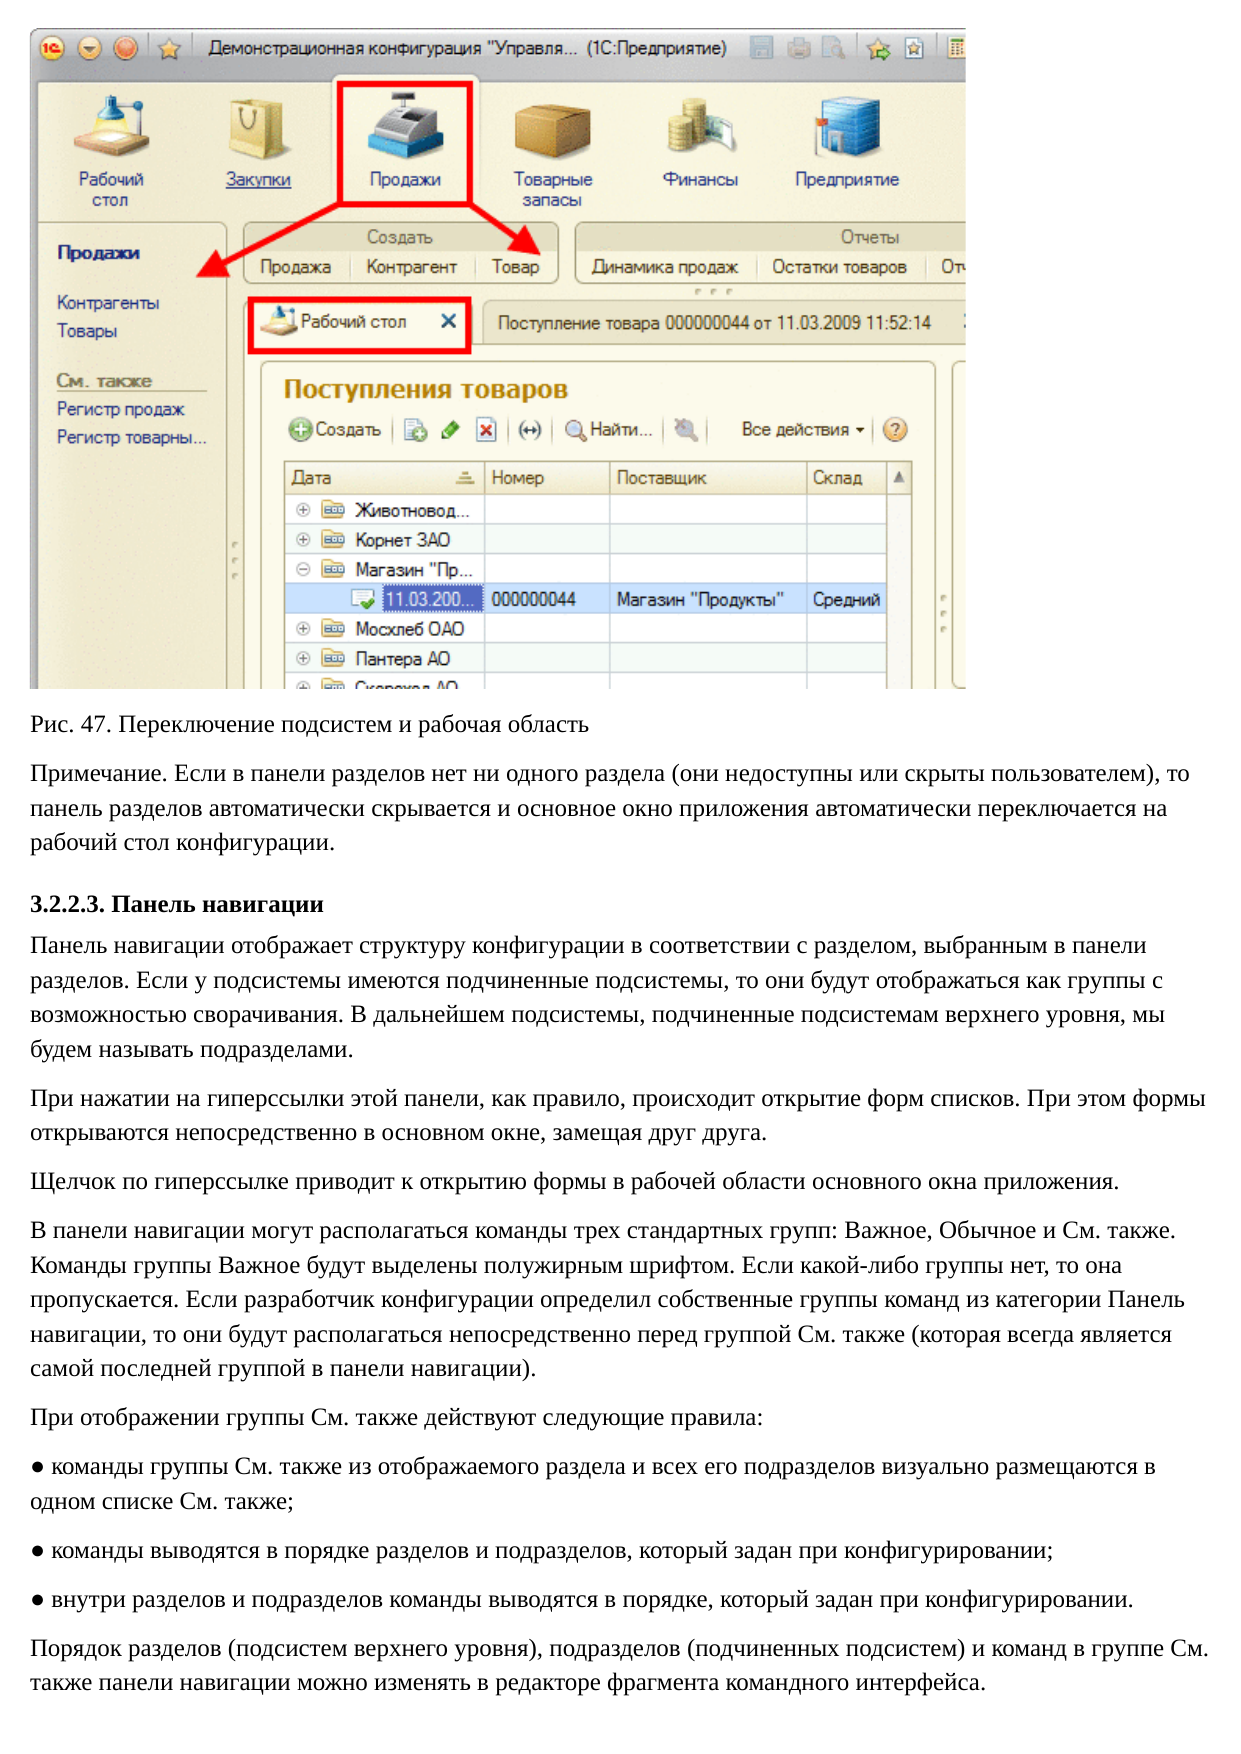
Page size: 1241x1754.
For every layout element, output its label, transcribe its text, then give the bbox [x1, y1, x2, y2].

subtitle 3.2.2.3. Панель навигации [30, 889, 1211, 918]
text ● команды выводятся в порядке разделов и подразделов, который задан при конфигурировании; [30, 1535, 1211, 1564]
text Панель навигации отображает структуру конфигурации в соответствии с разделом, выбранным в панели разделов. Если у подсистемы имеются подчиненные подсистемы, то они будут отображаться как группы с возможностью сворачивания. В дальнейшем подсистемы, подчиненные подсистемам верхнего уровня, мы будем называть подразделами. [30, 930, 1211, 1062]
picture [29, 28, 966, 689]
text При нажатии на гиперссылки этой панели, как правило, происходит открытие форм списков. При этом формы открываются непосредственно в основном окне, замещая друг друга. [30, 1083, 1211, 1146]
text В панели навигации могут располагаться команды трех стандартных групп: Важное, Обычное и См. также. Команды группы Важное будут выделены полужирным шрифтом. Если какой-либо группы нет, то она пропускается. Если разработчик конфигурации определил собственные группы команд из категории Панель навигации, то они будут располагаться непосредственно перед группой См. также (которая всегда является самой последней группой в панели навигации). [30, 1215, 1211, 1382]
text Щелчок по гиперссылке приводит к открытию формы в рабочей области основного окна приложения. [30, 1166, 1211, 1195]
text ● внутри разделов и подразделов команды выводятся в порядке, который задан при конфигурировании. [30, 1584, 1211, 1613]
text ● команды группы См. также из отображаемого раздела и всех его подразделов визуально размещаются в одном списке См. также; [30, 1451, 1211, 1514]
text Порядок разделов (подсистем верхнего уровня), подразделов (подчиненных подсистем) и команд в группе См. также панели навигации можно изменять в редакторе фрагмента командного интерфейса. [30, 1633, 1211, 1696]
text Примечание. Если в панели разделов нет ни одного раздела (они недоступны или скрыты пользователем), то панель разделов автоматически скрывается и основное окно приложения автоматически переключается на рабочий стол конфигурации. [30, 758, 1211, 856]
text Рис. 47. Переключение подсистем и рабочая область [30, 709, 1211, 738]
text При отображении группы См. также действуют следующие правила: [30, 1402, 1211, 1431]
